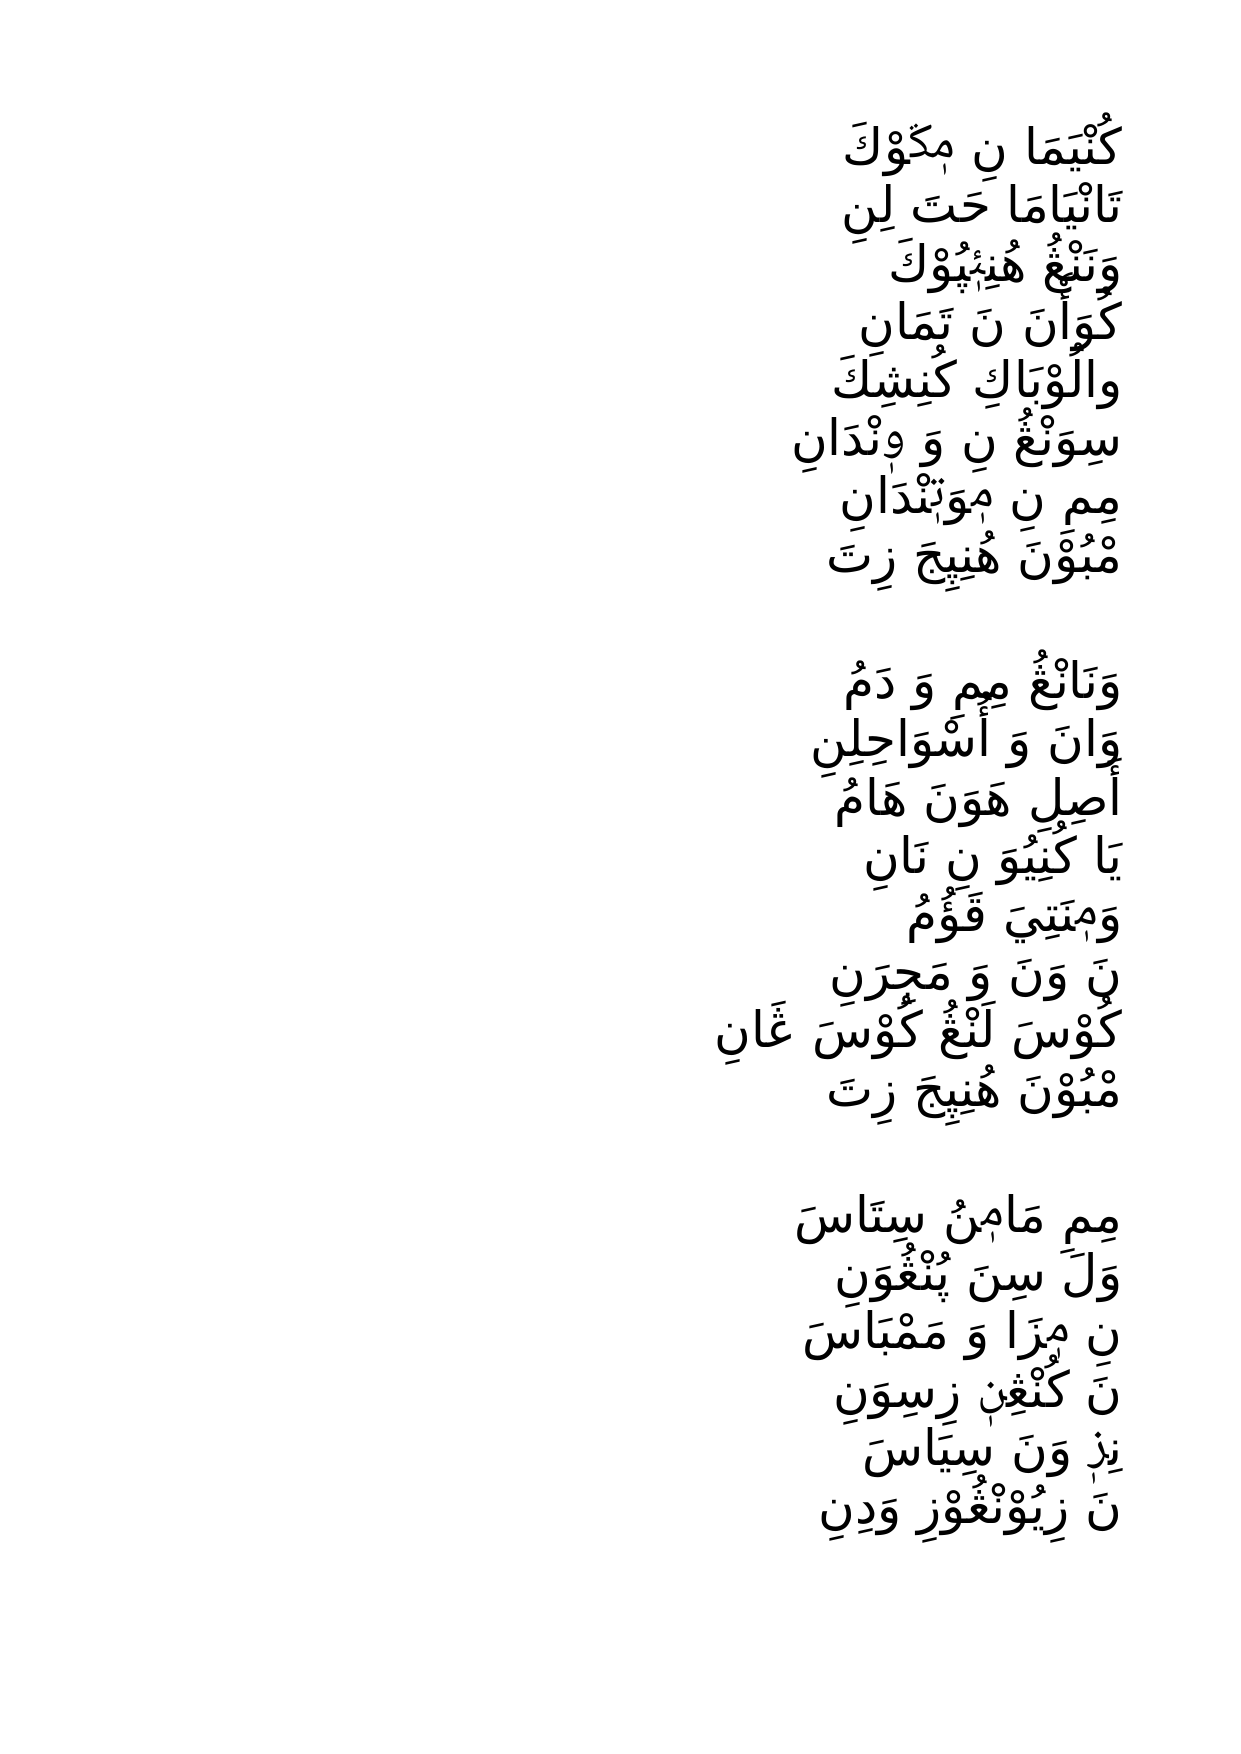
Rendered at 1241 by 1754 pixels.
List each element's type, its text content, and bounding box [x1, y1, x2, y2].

text وَنَنْڠُ هُنِئٖپُوْكَ كُوَأٗنَ نَ تَمَانِ [118, 234, 1122, 351]
text نِ مٖزَا وَ مَمْبَاسَ نَ كُنْڠِنٖ زِسِوَنِ [118, 1302, 1122, 1419]
text كُوْسَ لَنْڠُ كُوْسَ ڠَانِ مْبُوْنَ هُنِپِجَ زِتَ [118, 1001, 1122, 1118]
text وَنَانْڠُ مِمِ وَ دَمُ وَانَ وَ أُسْوَاحِلِنِ [118, 652, 1122, 768]
text مِمِ مَامٖنُ سِتَاسَ وَلَ سِنَ پُنْڠُوَنِ [118, 1186, 1122, 1302]
text والُوْبَاكِ كُنِشِكَ سِوَنْڠُ نِ وَ وٖنْدَانِ [118, 351, 1122, 467]
text وَمٖنَتِيَ قَؤُمُ نَ وَنَ وَ مَجِرَنِ [118, 885, 1122, 1001]
text أَصِلِ هَوَنَ هَامُ يَا كُنِيُوَ نِ نَانِ [118, 768, 1122, 885]
text كُنْيَمَا نِ مٖػوْكَ تَانْيَامَا حَتَ لِنِ [118, 118, 1122, 234]
text مِمِ نِ مٖوَتٖنْدَانِ مْبُوْنَ هُنِپِجَ زِتَ [118, 467, 1122, 584]
text نِزٖ وَنَ سِيَاسَ نَ زِيُوْنْڠُوْزِ وَدِنِ [118, 1419, 1122, 1535]
